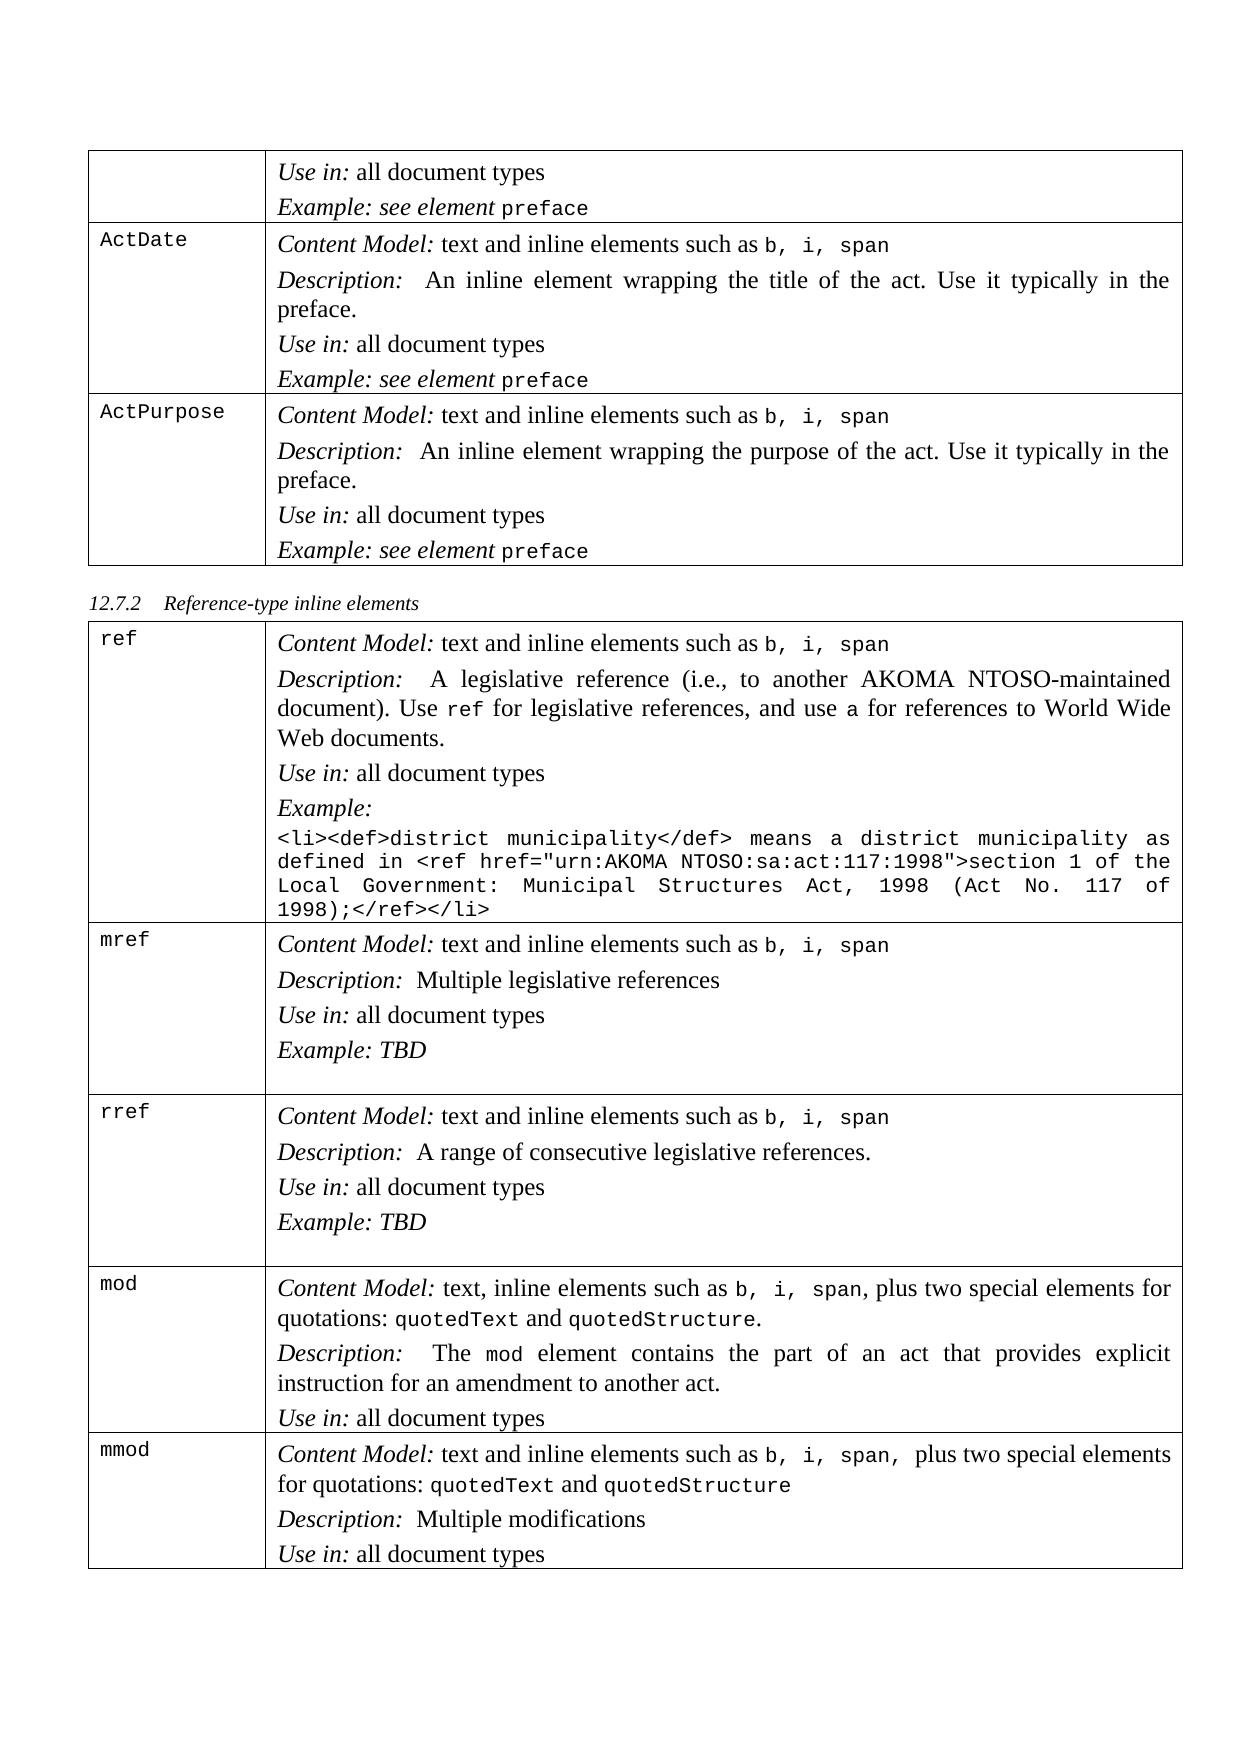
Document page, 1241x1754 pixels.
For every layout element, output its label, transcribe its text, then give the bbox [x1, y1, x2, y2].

table_cell ActDate [89, 223, 265, 393]
table_cell Content Model: text and inline elements such as b, i, span Description: Multiple legislative references Use in: all document types Example: TBD [266, 923, 1182, 1094]
table_cell Content Model: text, inline elements such as b, i, span, plus two special elements for quotations: quotedText and quotedStructure. Description: The mod element contains the part of an act that provides explicit instruction for an amendment to another act. Use in: all document types [266, 1267, 1182, 1432]
table_cell Content Model: text and inline elements such as b, i, span Description: An inline element wrapping the title of the act. Use it typically in the preface. Use in: all document types Example: see element preface [266, 223, 1182, 393]
table_header Content Model: text and inline elements such as b, i, span Description: A legislative reference (i.e., to another AKOMA NTOSO-maintained document). Use ref for legislative references, and use a for references to World Wide Web documents. Use in: all document types Example: <li><def>district municipality</def> means a district municipality as defined in <ref href="urn:AKOMA NTOSO:sa:act:117:1998">section 1 of the Local Government: Municipal Structures Act, 1998 (Act No. 117 of 1998);</ref></li> [266, 622, 1182, 922]
table_cell ActPurpose [89, 394, 265, 565]
table_cell mmod [89, 1433, 265, 1568]
table_header ref [89, 622, 265, 922]
table_cell Content Model: text and inline elements such as b, i, span Description: A range of consecutive legislative references. Use in: all document types Example: TBD [266, 1095, 1182, 1266]
table_cell Content Model: text and inline elements such as b, i, span, plus two special elements for quotations: quotedText and quotedStructure Description: Multiple modifications Use in: all document types [266, 1433, 1182, 1568]
subtitle Reference-type inline elements [89, 591, 1151, 615]
table_cell mod [89, 1267, 265, 1432]
table_cell Content Model: text and inline elements such as b, i, span Description: An inline element wrapping the purpose of the act. Use it typically in the preface. Use in: all document types Example: see element preface [266, 394, 1182, 565]
table_cell [89, 151, 265, 222]
table_cell mref [89, 923, 265, 1094]
table_cell rref [89, 1095, 265, 1266]
table_cell Use in: all document types Example: see element preface [266, 151, 1182, 222]
